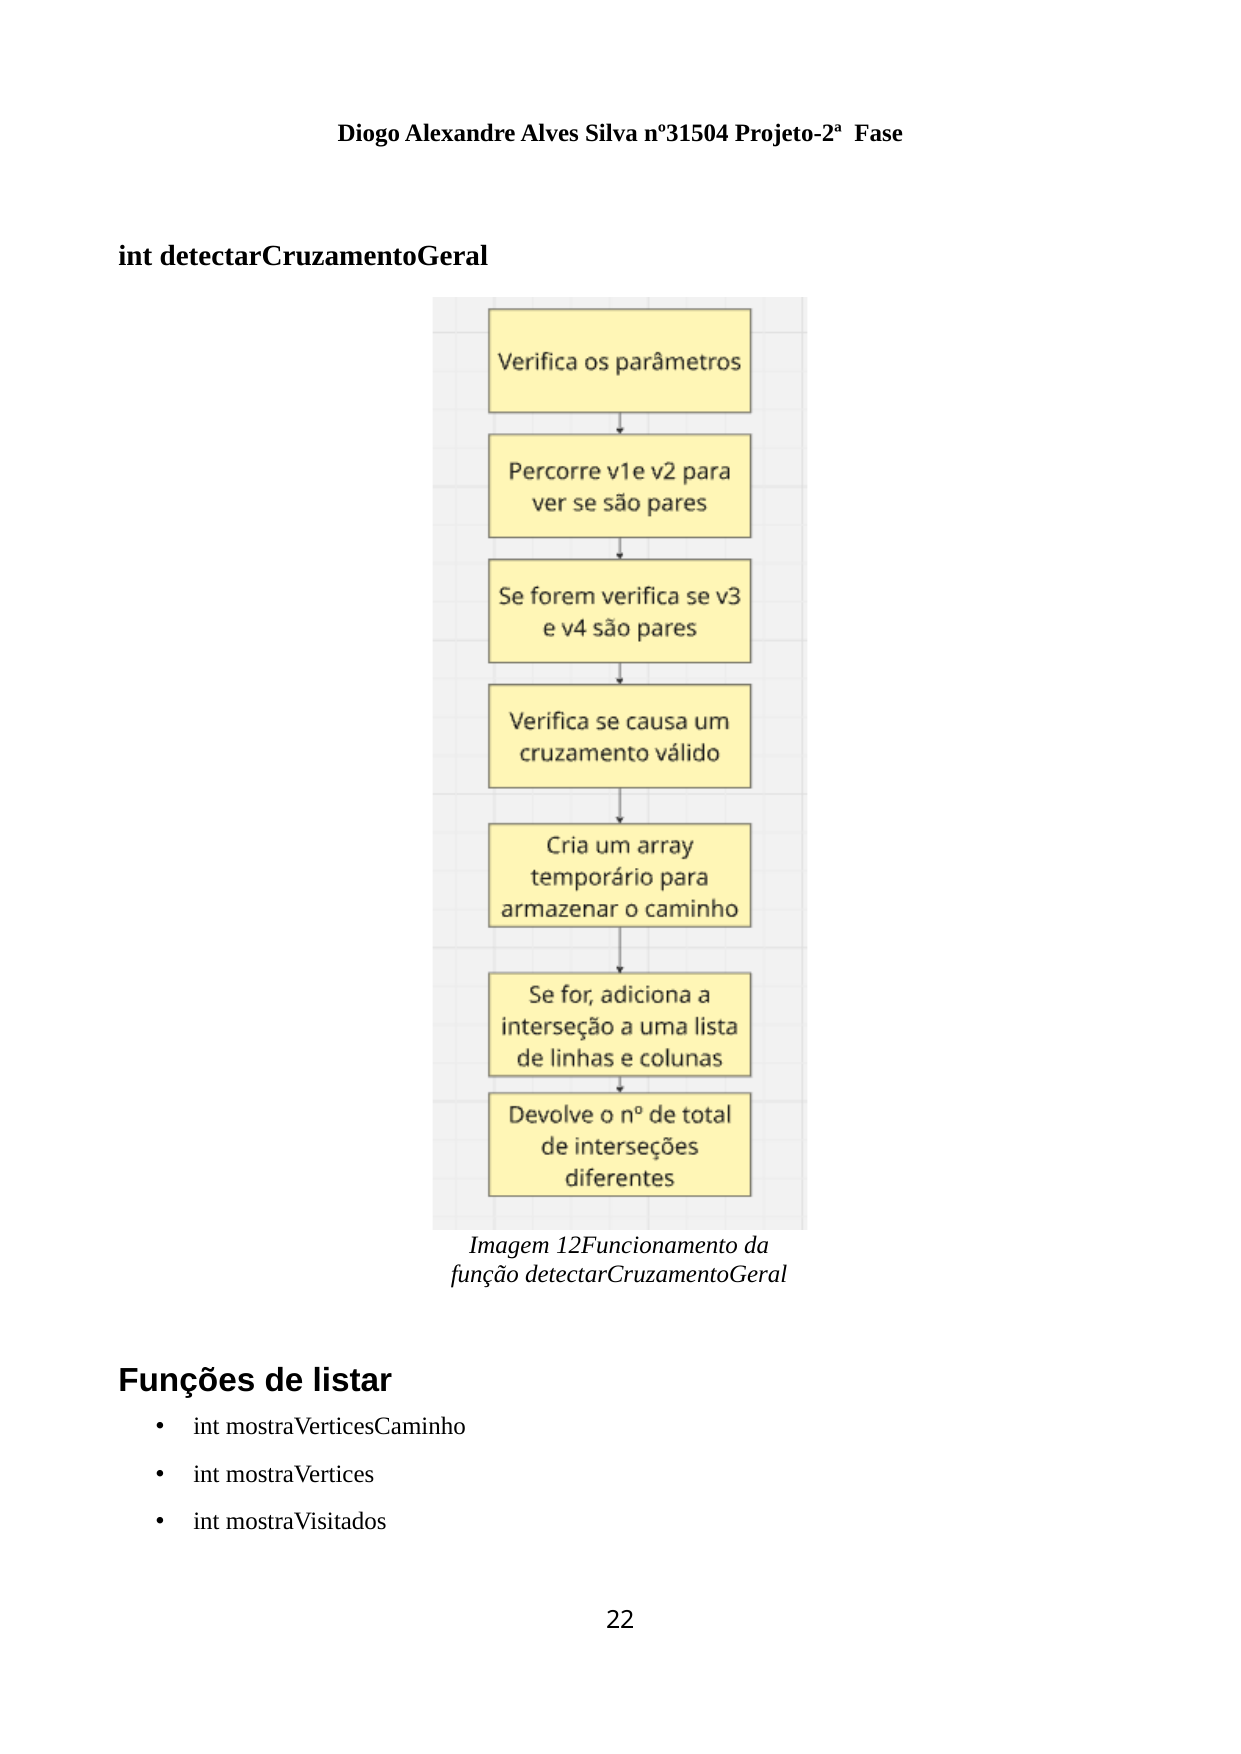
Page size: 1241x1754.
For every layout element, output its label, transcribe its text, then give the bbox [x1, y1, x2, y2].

list int mostraVisitados [156, 1506, 1122, 1535]
list int mostraVertices [156, 1459, 1122, 1487]
subtitle Funções de listar [118, 1360, 1122, 1398]
list int mostraVerticesCaminho [156, 1411, 1122, 1440]
text Imagem 12Funcionamento da função detectarCruzamentoGeral [433, 1230, 808, 1287]
subtitle int detectarCruzamentoGeral [118, 238, 1122, 272]
picture [432, 297, 808, 1230]
